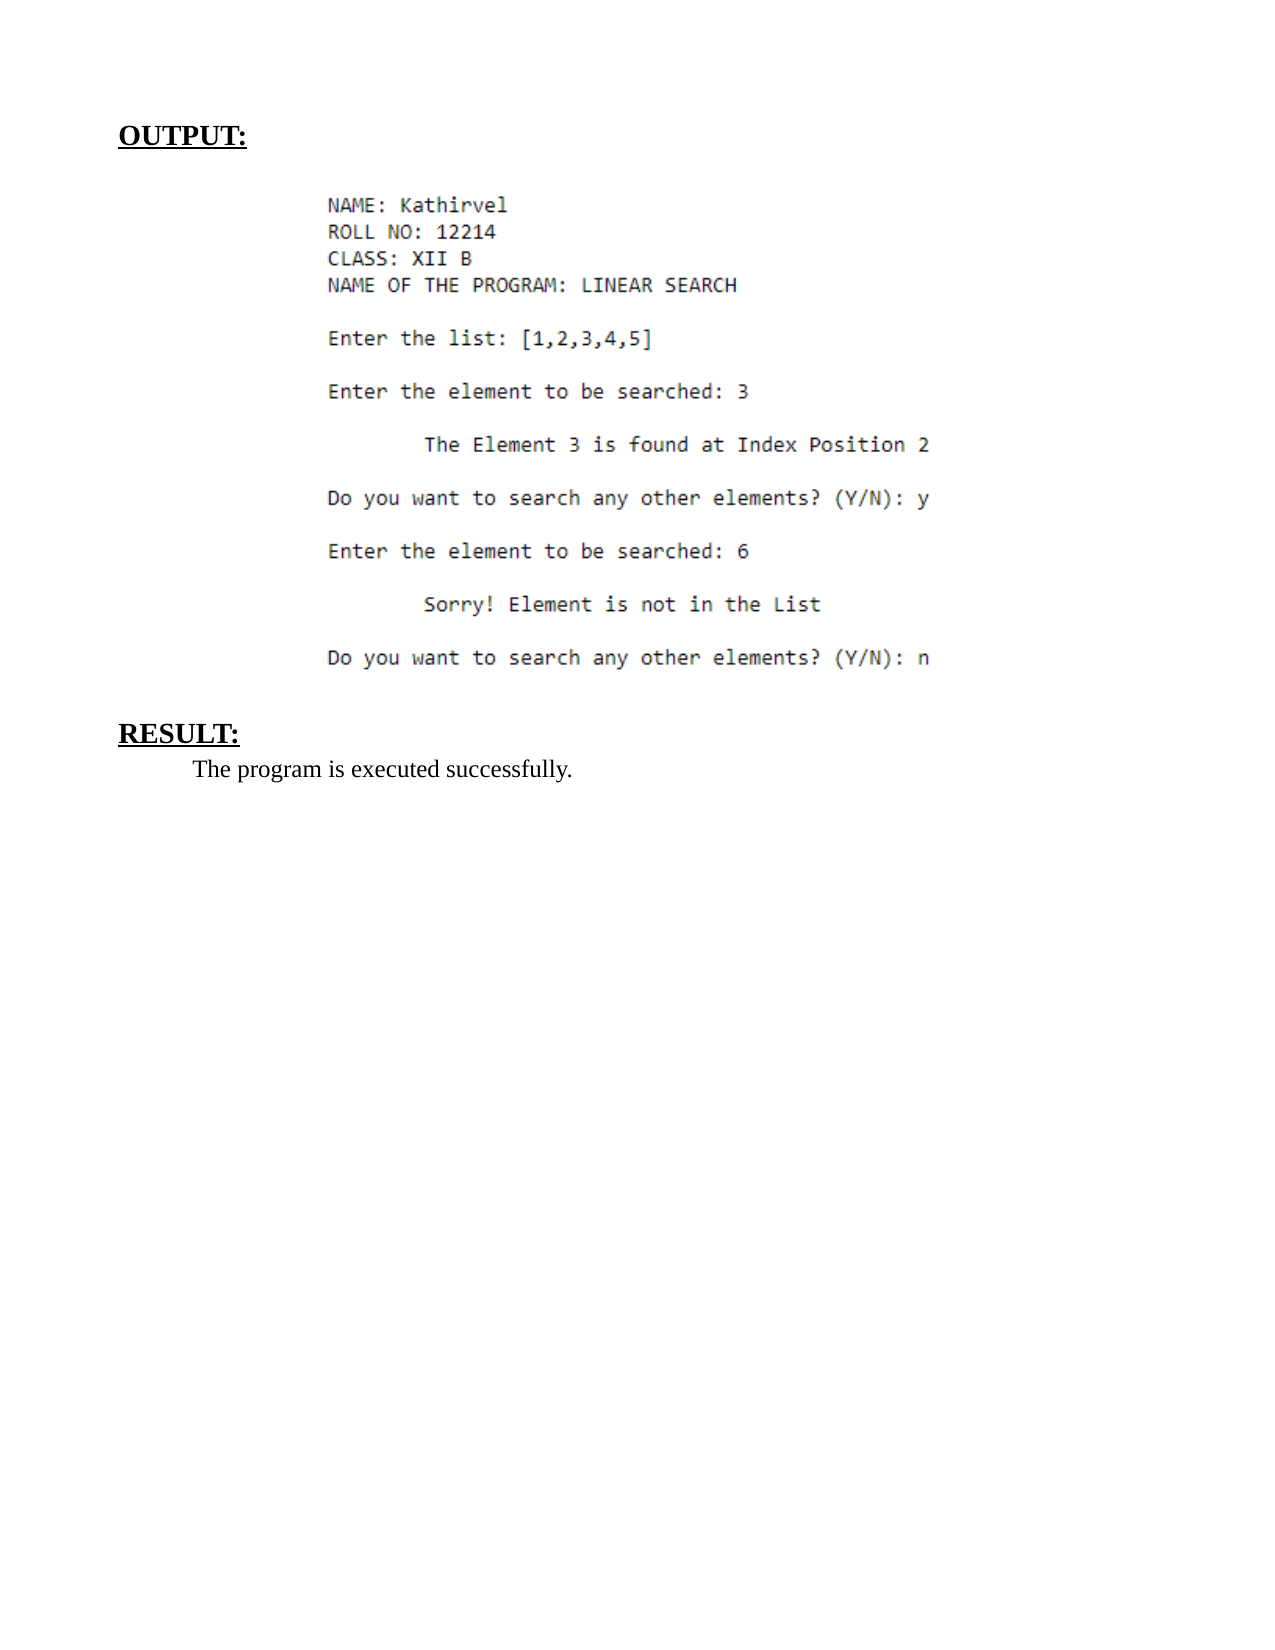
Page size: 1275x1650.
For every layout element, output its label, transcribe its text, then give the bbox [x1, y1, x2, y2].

text RESULT: [118, 716, 1157, 749]
picture [317, 189, 958, 679]
text OUTPUT: [118, 118, 1157, 152]
text The program is executed successfully. [118, 754, 1157, 783]
